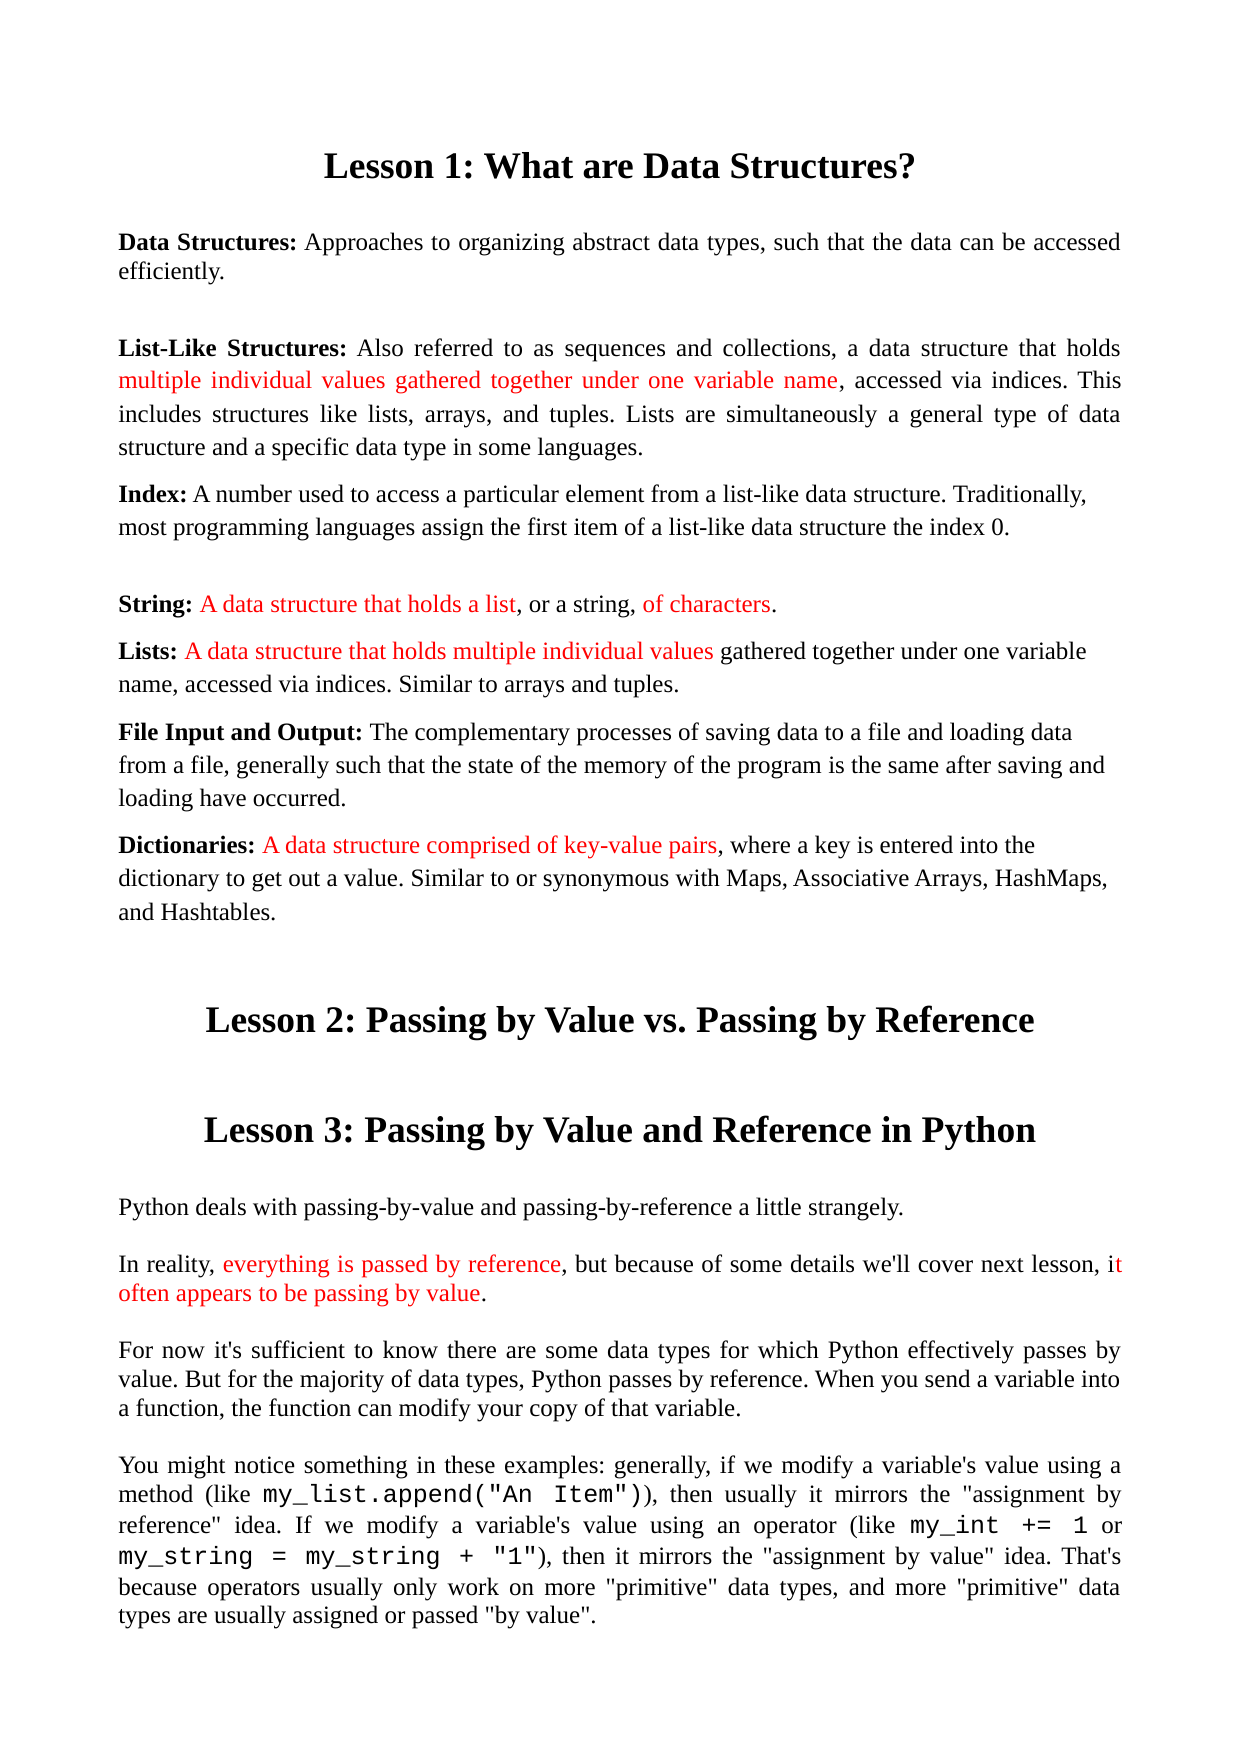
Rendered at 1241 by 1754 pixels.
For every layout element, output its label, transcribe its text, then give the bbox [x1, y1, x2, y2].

text File Input and Output: The complementary processes of saving data to a file and loading data from a file, generally such that the state of the memory of the program is the same after saving and loading have occurred. [118, 717, 1122, 812]
text String: A data structure that holds a list, or a string, of characters. [118, 589, 1122, 617]
text Index: A number used to access a particular element from a list-like data structure. Traditionally, most programming languages assign the first item of a list-like data structure the index 0. [118, 479, 1122, 541]
text In reality, everything is passed by reference, but because of some details we'll cover next lesson, it often appears to be passing by value. [118, 1249, 1122, 1307]
subtitle Lesson 2: Passing by Value vs. Passing by Reference [118, 998, 1122, 1041]
text Dictionaries: A data structure comprised of key-value pairs, where a key is entered into the dictionary to get out a value. Similar to or synonymous with Maps, Associative Arrays, HashMaps, and Hashtables. [118, 831, 1122, 925]
text Data Structures: Approaches to organizing abstract data types, such that the data can be accessed efficiently. [118, 227, 1122, 285]
subtitle Lesson 3: Passing by Value and Reference in Python [118, 1107, 1122, 1150]
text Lists: A data structure that holds multiple individual values gathered together under one variable name, accessed via indices. Similar to arrays and tuples. [118, 636, 1122, 698]
subtitle Lesson 1: What are Data Structures? [118, 143, 1122, 186]
text You might notice something in these examples: generally, if we modify a variable's value using a method (like my_list.append("An Item")), then usually it mirrors the "assignment by reference" idea. If we modify a variable's value using an operator (like my_int += 1 or my_string = my_string + "1"), then it mirrors the "assignment by value" idea. That's because operators usually only work on more "primitive" data types, and more "primitive" data types are usually assigned or passed "by value". [118, 1450, 1122, 1629]
text Python deals with passing-by-value and passing-by-reference a little strangely. [118, 1192, 1122, 1220]
text List-Like Structures: Also referred to as sequences and collections, a data structure that holds multiple individual values gathered together under one variable name, accessed via indices. This includes structures like lists, arrays, and tuples. Lists are simultaneously a general type of data structure and a specific data type in some languages. [118, 333, 1122, 460]
text For now it's sufficient to know there are some data types for which Python effectively passes by value. But for the majority of data types, Python passes by reference. When you send a variable into a function, the function can modify your copy of that variable. [118, 1335, 1122, 1422]
